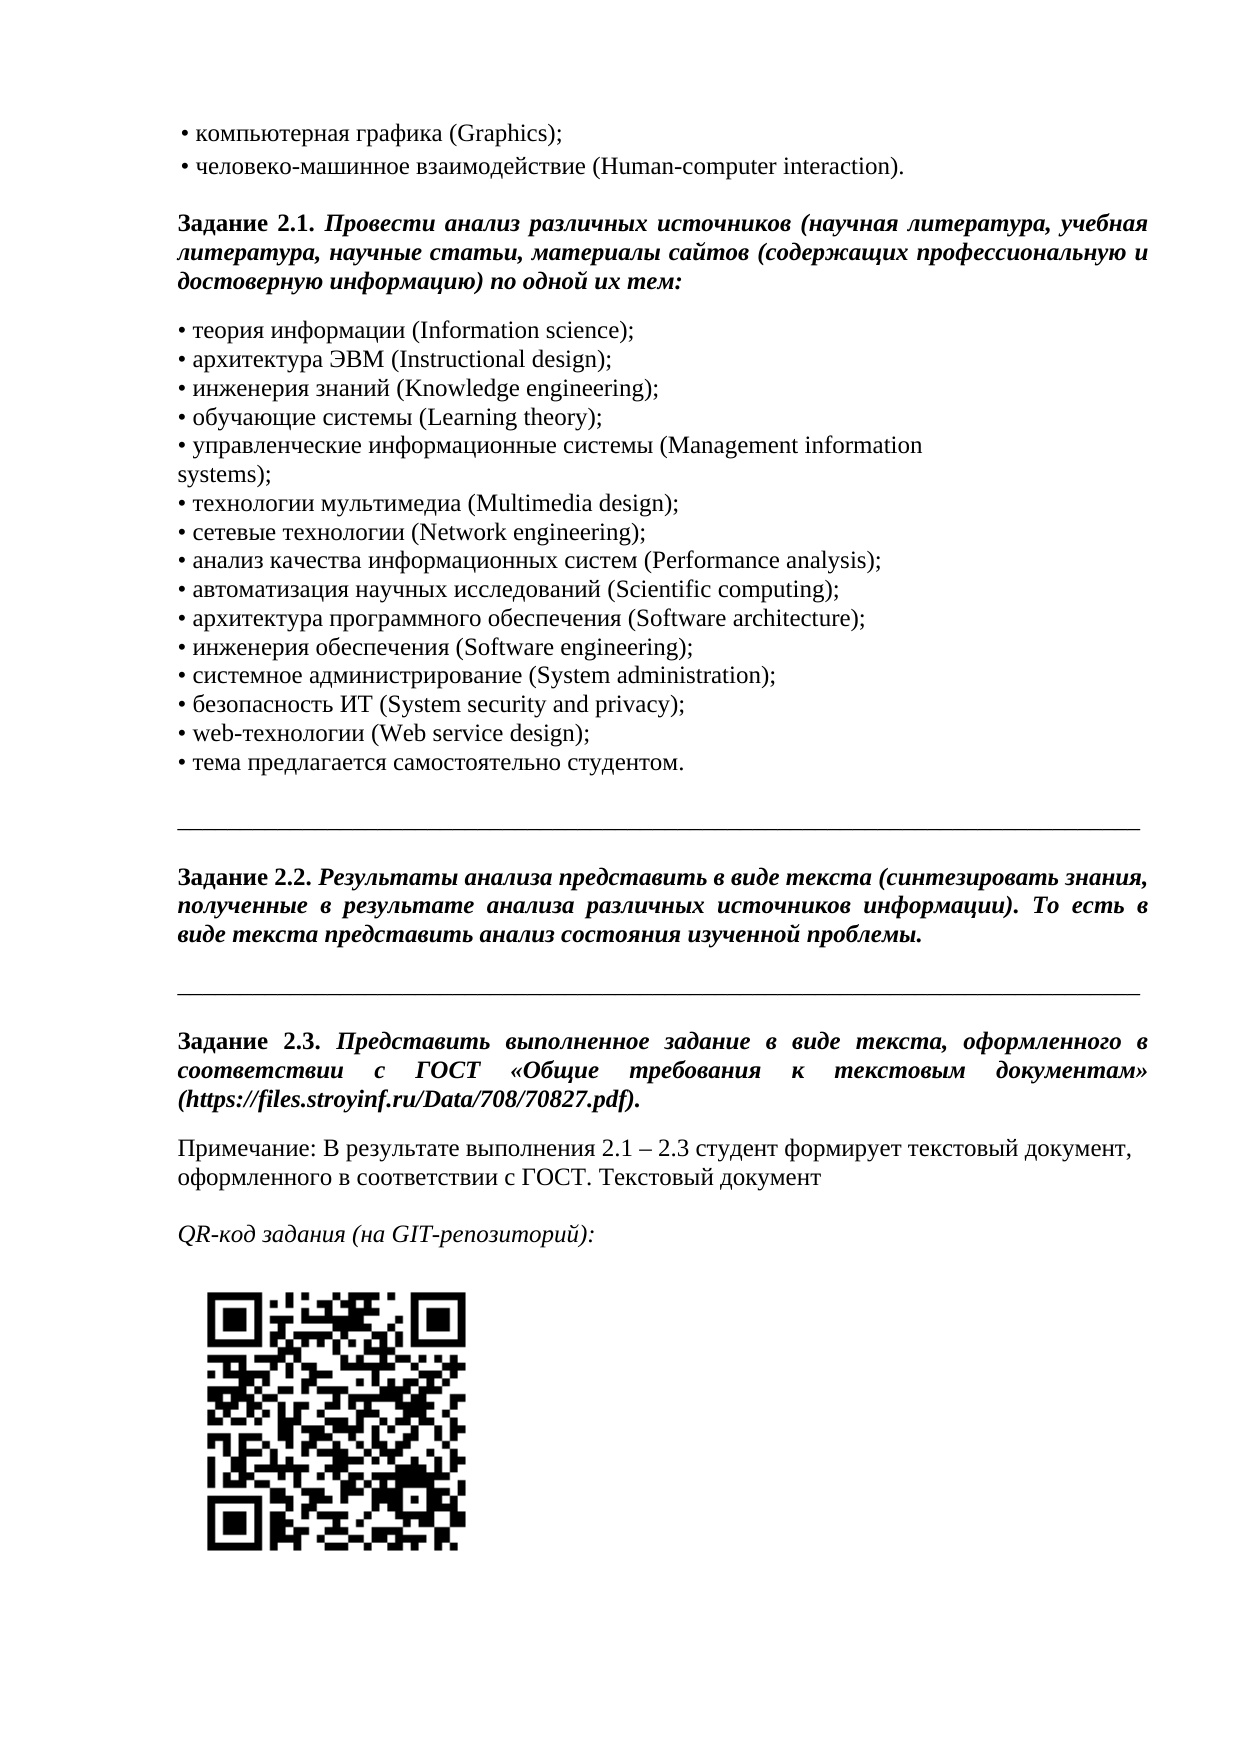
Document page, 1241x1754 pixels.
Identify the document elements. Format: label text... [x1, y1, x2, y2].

text • инженерия обеспечения (Software engineering); [177, 632, 1152, 660]
text • обучающие системы (Learning theory); [177, 402, 1152, 430]
text • теория информации (Information science); [177, 315, 1152, 344]
text Примечание: В результате выполнения 2.1 – 2.3 студент формирует текстовый документ, оформленного в соответствии с ГОСТ. Текстовый документ [177, 1133, 1152, 1191]
picture [181, 1266, 494, 1579]
text • архитектура программного обеспечения (Software architecture); [177, 603, 1152, 632]
text • архитектура ЭВМ (Instructional design); [177, 344, 1152, 373]
text Задание 2.2. Результаты анализа представить в виде текста (синтезировать знания, полученные в результате анализа различных источников информации). То есть в виде текста представить анализ состояния изученной проблемы. [177, 862, 1152, 948]
text • анализ качества информационных систем (Performance analysis); [177, 545, 1152, 574]
text • сетевые технологии (Network engineering); [177, 517, 1152, 545]
text • тема предлагается самостоятельно студентом. [177, 747, 1152, 775]
text _____________________________________________________________________________ [177, 969, 1152, 997]
text • технологии мультимедиа (Multimedia design); [177, 488, 1152, 517]
text Задание 2.1. Провести анализ различных источников (научная литература, учебная литература, научные статьи, материалы сайтов (содержащих профессиональную и достоверную информацию) по одной их тем: [177, 208, 1152, 294]
text QR-код задания (на GIT-репозиторий): [177, 1191, 1152, 1248]
text • инженерия знаний (Knowledge engineering); [177, 373, 1152, 402]
text systems); [177, 459, 1152, 488]
text • web-технологии (Web service design); [177, 718, 1152, 747]
text _____________________________________________________________________________ [177, 804, 1152, 833]
text • человеко-машинное взаимодействие (Human-computer interaction). [180, 151, 1152, 180]
text • автоматизация научных исследований (Scientific computing); [177, 574, 1152, 603]
text Задание 2.3. Представить выполненное задание в виде текста, оформленного в соответствии с ГОСТ «Общие требования к текстовым документам» (https://files.stroyinf.ru/Data/708/70827.pdf). [177, 1026, 1152, 1112]
text • системное администрирование (System administration); [177, 660, 1152, 689]
text • управленческие информационные системы (Management information [177, 430, 1152, 459]
text • компьютерная графика (Graphics); [180, 118, 1152, 147]
text • безопасность ИТ (System security and privacy); [177, 689, 1152, 718]
